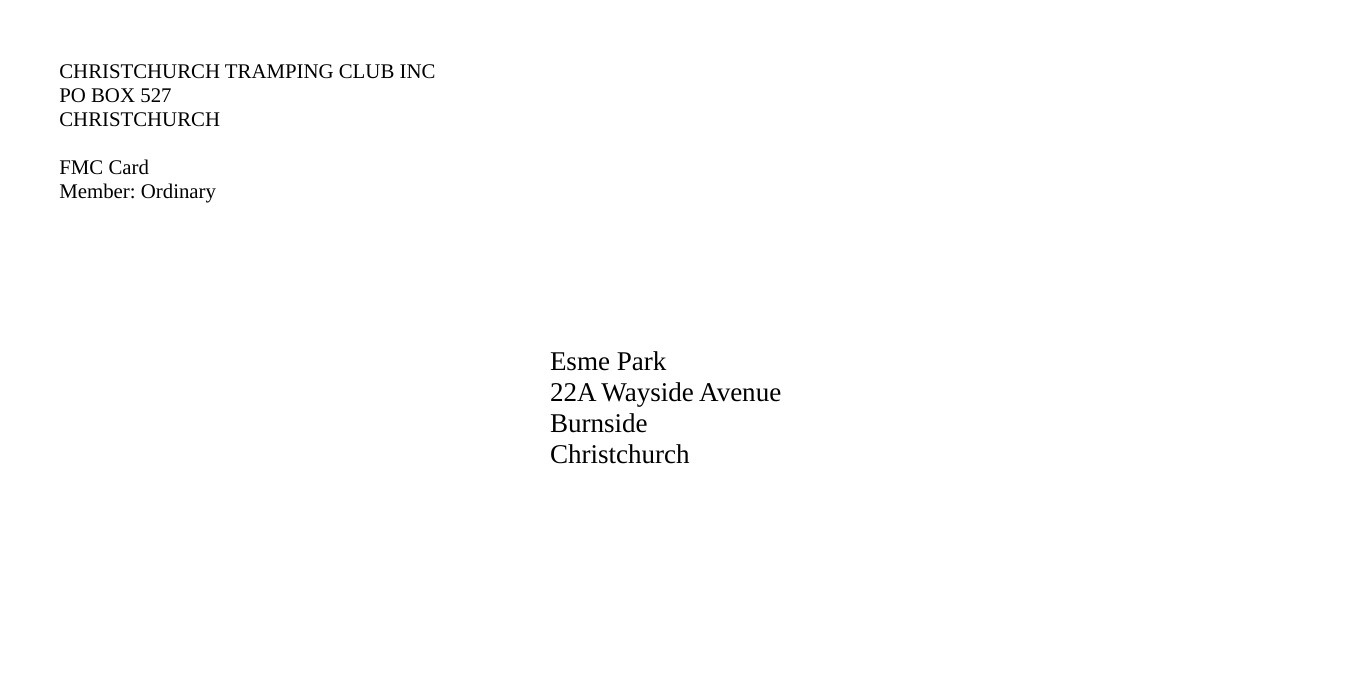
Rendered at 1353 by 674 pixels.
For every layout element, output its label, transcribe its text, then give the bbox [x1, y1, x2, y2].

text Burnside [550, 407, 1293, 438]
text Member: Ordinary [59, 179, 1293, 203]
text Esme Park [550, 345, 1293, 376]
text CHRISTCHURCH TRAMPING CLUB INC [59, 59, 1293, 83]
text 22A Wayside Avenue [550, 376, 1293, 407]
text CHRISTCHURCH [59, 107, 1293, 131]
text PO BOX 527 [59, 83, 1293, 107]
text FMC Card [59, 155, 1293, 179]
text Christchurch [550, 438, 1293, 469]
